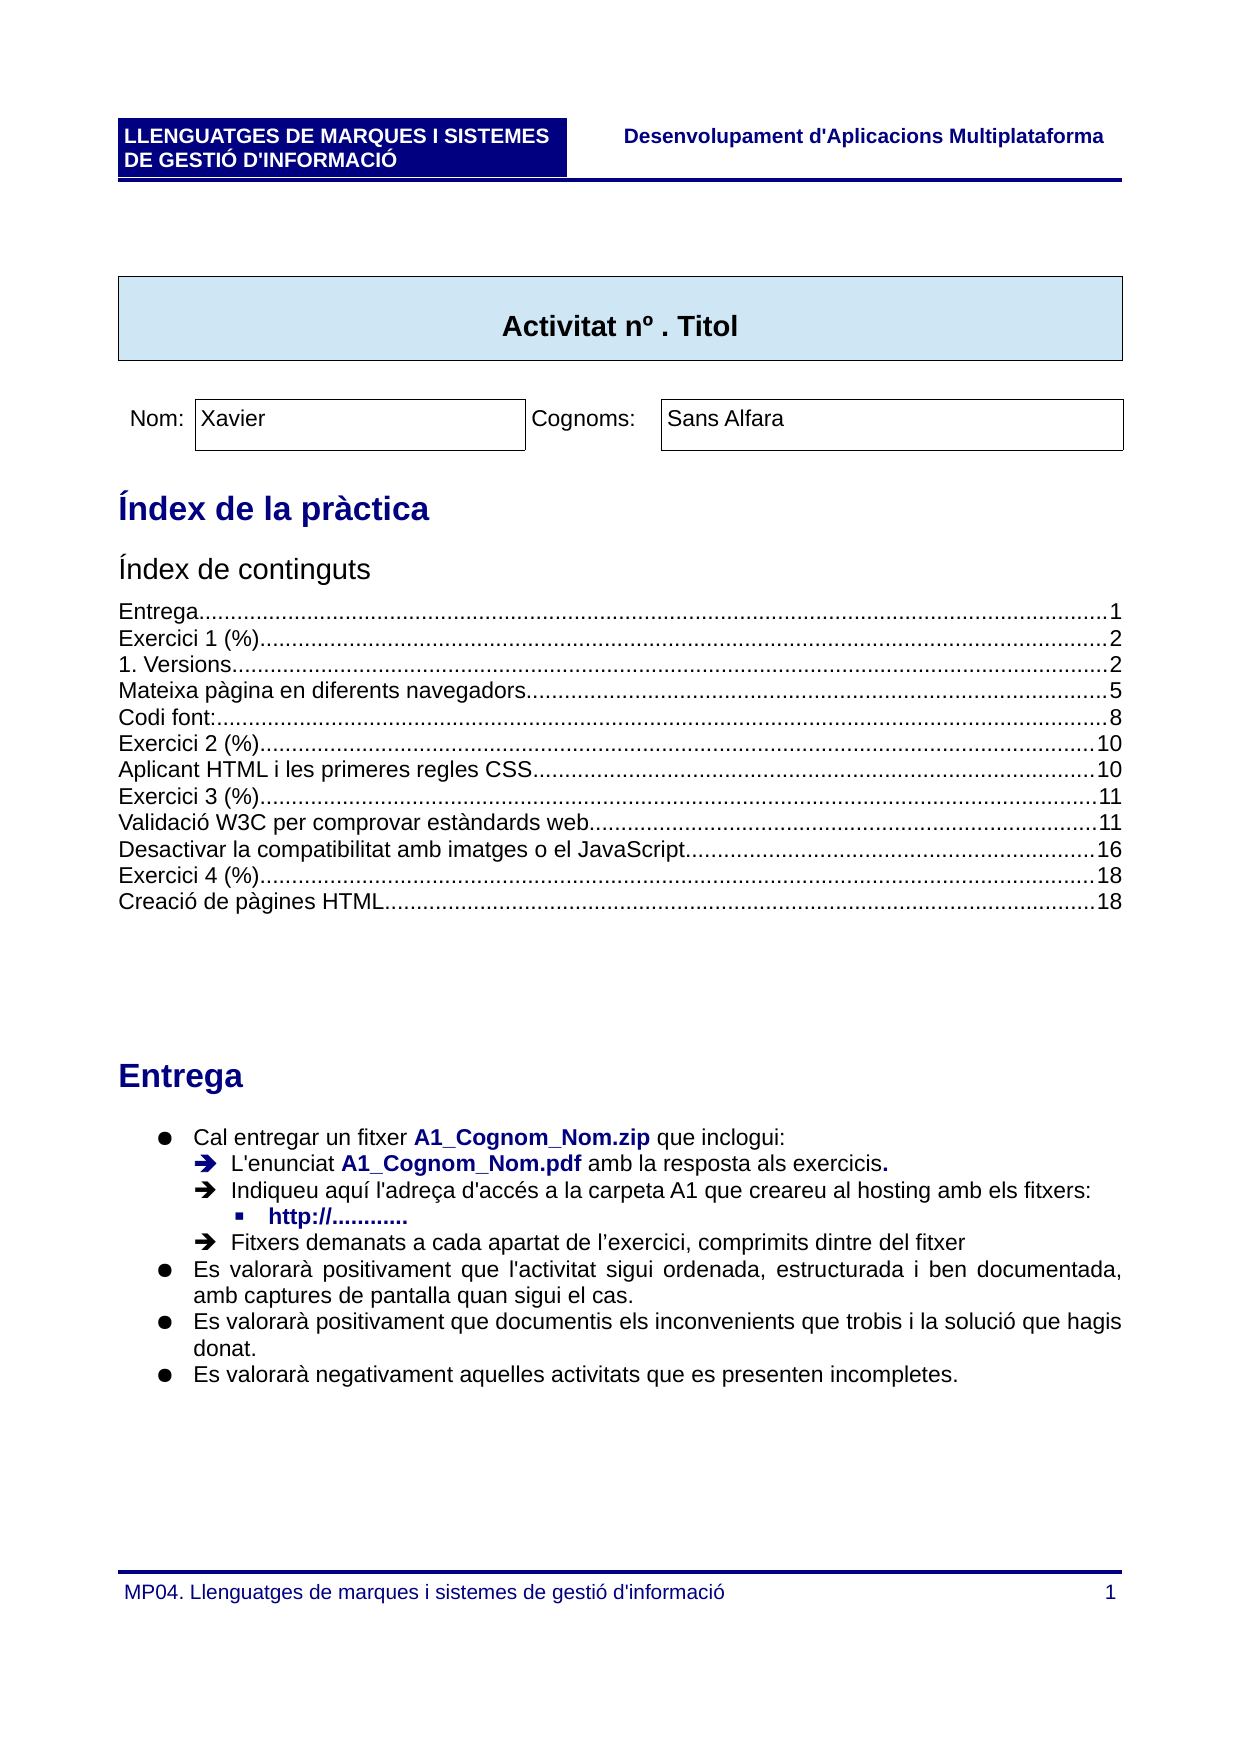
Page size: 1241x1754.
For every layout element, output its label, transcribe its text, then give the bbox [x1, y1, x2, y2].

text Codi font: 8 [118, 704, 1122, 730]
text Validació W3C per comprovar estàndards web 11 [118, 809, 1122, 836]
list L'enunciat A1_Cognom_Nom.pdf amb la resposta als exercicis. [193, 1150, 1122, 1177]
list Es valorarà negativament aquelles activitats que es presenten incompletes. [156, 1361, 1122, 1387]
text Creació de pàgines HTML 18 [118, 888, 1122, 914]
text Exercici 2 (%) 10 [118, 730, 1122, 756]
subtitle Entrega [118, 1056, 1122, 1094]
table_header Cognoms: [526, 399, 661, 450]
text 1. Versions 2 [118, 651, 1122, 677]
text Entrega 1 [118, 598, 1122, 625]
list Es valorarà positivament que l'activitat sigui ordenada, estructurada i ben documentada, amb captures de pantalla quan sigui el cas. [156, 1256, 1122, 1308]
list Indiqueu aquí l'adreça d'accés a la carpeta A1 que creareu al hosting amb els fitxers: [193, 1177, 1122, 1203]
text Exercici 4 (%) 18 [118, 862, 1122, 888]
text Índex de la pràctica [118, 489, 1122, 527]
text Aplicant HTML i les primeres regles CSS 10 [118, 756, 1122, 783]
list Fitxers demanats a cada apartat de l’exercici, comprimits dintre del fitxer [193, 1229, 1122, 1256]
list http://............ [231, 1203, 1122, 1229]
table_header Nom: [124, 399, 195, 450]
text Exercici 3 (%) 11 [118, 783, 1122, 809]
text Exercici 1 (%) 2 [118, 625, 1122, 651]
subtitle Índex de continguts [118, 552, 1122, 586]
text Mateixa pàgina en diferents navegadors 5 [118, 677, 1122, 704]
text Desactivar la compatibilitat amb imatges o el JavaScript 16 [118, 836, 1122, 862]
table_header Sans Alfara [662, 400, 1123, 450]
table_header Activitat nº . Titol [119, 277, 1122, 360]
table_header Xavier [196, 400, 525, 450]
list Es valorarà positivament que documentis els inconvenients que trobis i la solució que hagis donat. [156, 1308, 1122, 1361]
list Cal entregar un fitxer A1_Cognom_Nom.zip que inclogui: [156, 1124, 1122, 1150]
